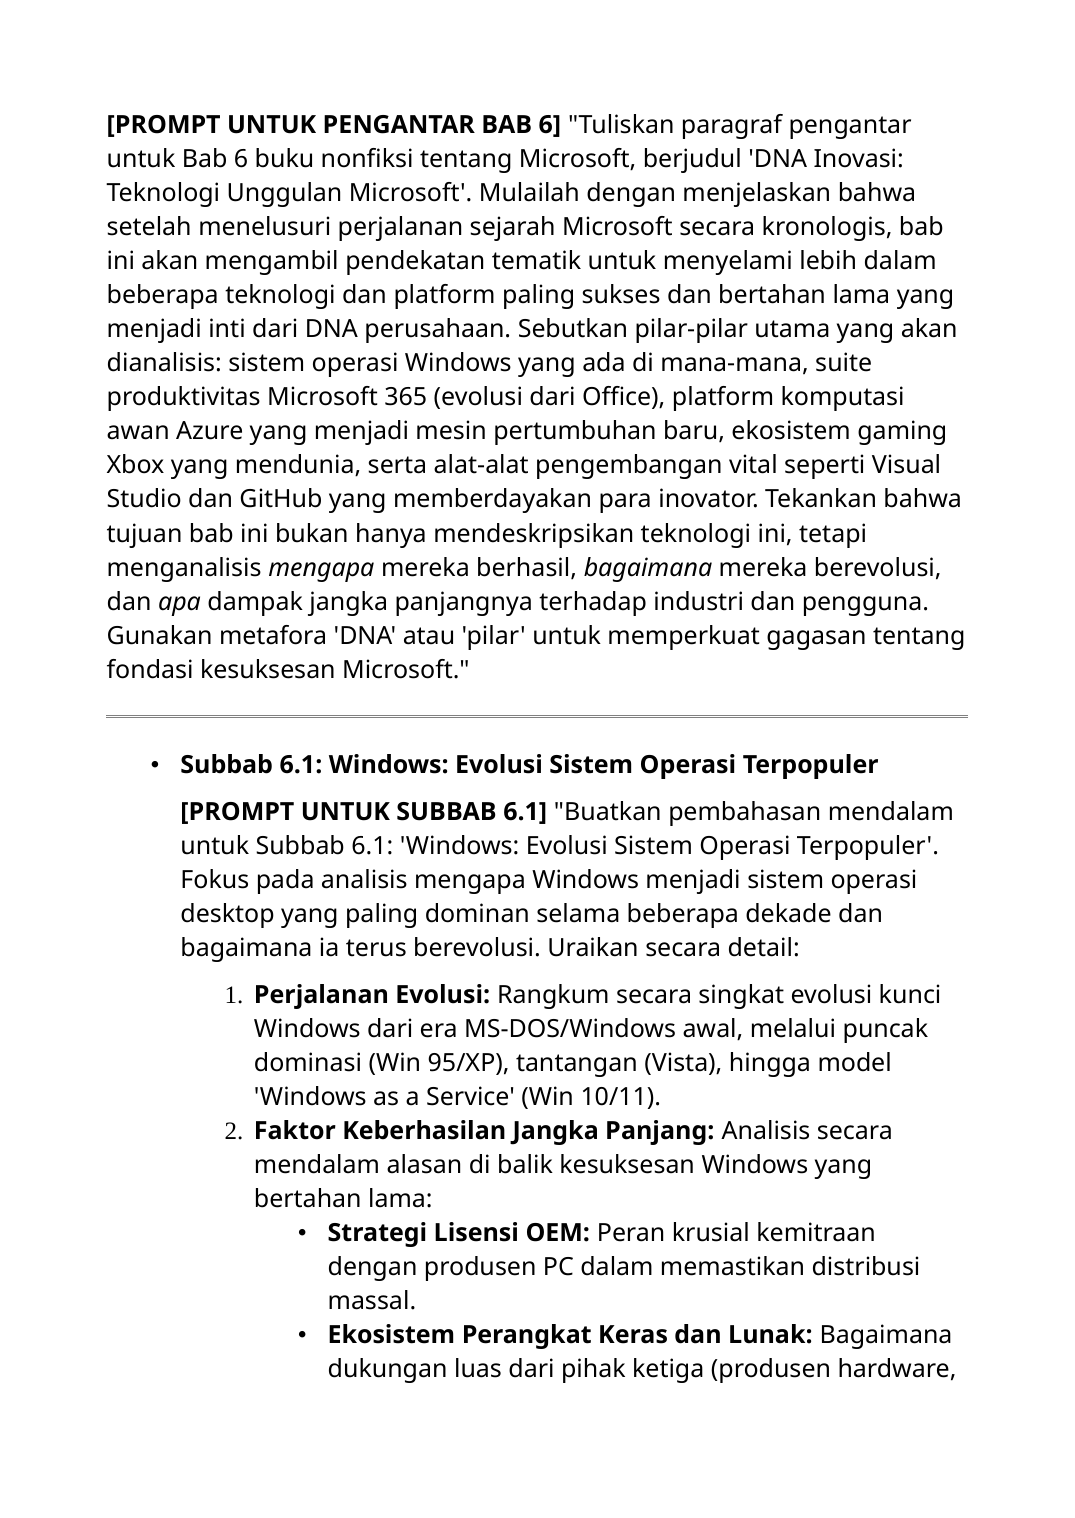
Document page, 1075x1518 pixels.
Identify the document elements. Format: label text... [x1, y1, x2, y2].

list Faktor Keberhasilan Jangka Panjang: Analisis secara mendalam alasan di balik kesuksesan Windows yang bertahan lama: [224, 1112, 968, 1215]
list Subbab 6.1: Windows: Evolusi Sistem Operasi Terpopuler [151, 747, 968, 781]
list Perjalanan Evolusi: Rangkum secara singkat evolusi kunci Windows dari era MS-DOS/Windows awal, melalui puncak dominasi (Win 95/XP), tantangan (Vista), hingga model 'Windows as a Service' (Win 10/11). [224, 976, 968, 1112]
text [PROMPT UNTUK PENGANTAR BAB 6] "Tuliskan paragraf pengantar untuk Bab 6 buku nonfiksi tentang Microsoft, berjudul 'DNA Inovasi: Teknologi Unggulan Microsoft'. Mulailah dengan menjelaskan bahwa setelah menelusuri perjalanan sejarah Microsoft secara kronologis, bab ini akan mengambil pendekatan tematik untuk menyelami lebih dalam beberapa teknologi dan platform paling sukses dan bertahan lama yang menjadi inti dari DNA perusahaan. Sebutkan pilar-pilar utama yang akan dianalisis: sistem operasi Windows yang ada di mana-mana, suite produktivitas Microsoft 365 (evolusi dari Office), platform komputasi awan Azure yang menjadi mesin pertumbuhan baru, ekosistem gaming Xbox yang mendunia, serta alat-alat pengembangan vital seperti Visual Studio dan GitHub yang memberdayakan para inovator. Tekankan bahwa tujuan bab ini bukan hanya mendeskripsikan teknologi ini, tetapi menganalisis mengapa mereka berhasil, bagaimana mereka berevolusi, dan apa dampak jangka panjangnya terhadap industri dan pengguna. Gunakan metafora 'DNA' atau 'pilar' untuk memperkuat gagasan tentang fondasi kesuksesan Microsoft." [106, 106, 968, 686]
list Strategi Lisensi OEM: Peran krusial kemitraan dengan produsen PC dalam memastikan distribusi massal. [298, 1215, 968, 1317]
list [PROMPT UNTUK SUBBAB 6.1] "Buatkan pembahasan mendalam untuk Subbab 6.1: 'Windows: Evolusi Sistem Operasi Terpopuler'. Fokus pada analisis mengapa Windows menjadi sistem operasi desktop yang paling dominan selama beberapa dekade dan bagaimana ia terus berevolusi. Uraikan secara detail: [151, 793, 968, 964]
list Ekosistem Perangkat Keras dan Lunak: Bagaimana dukungan luas dari pihak ketiga (produsen hardware, [298, 1317, 968, 1385]
